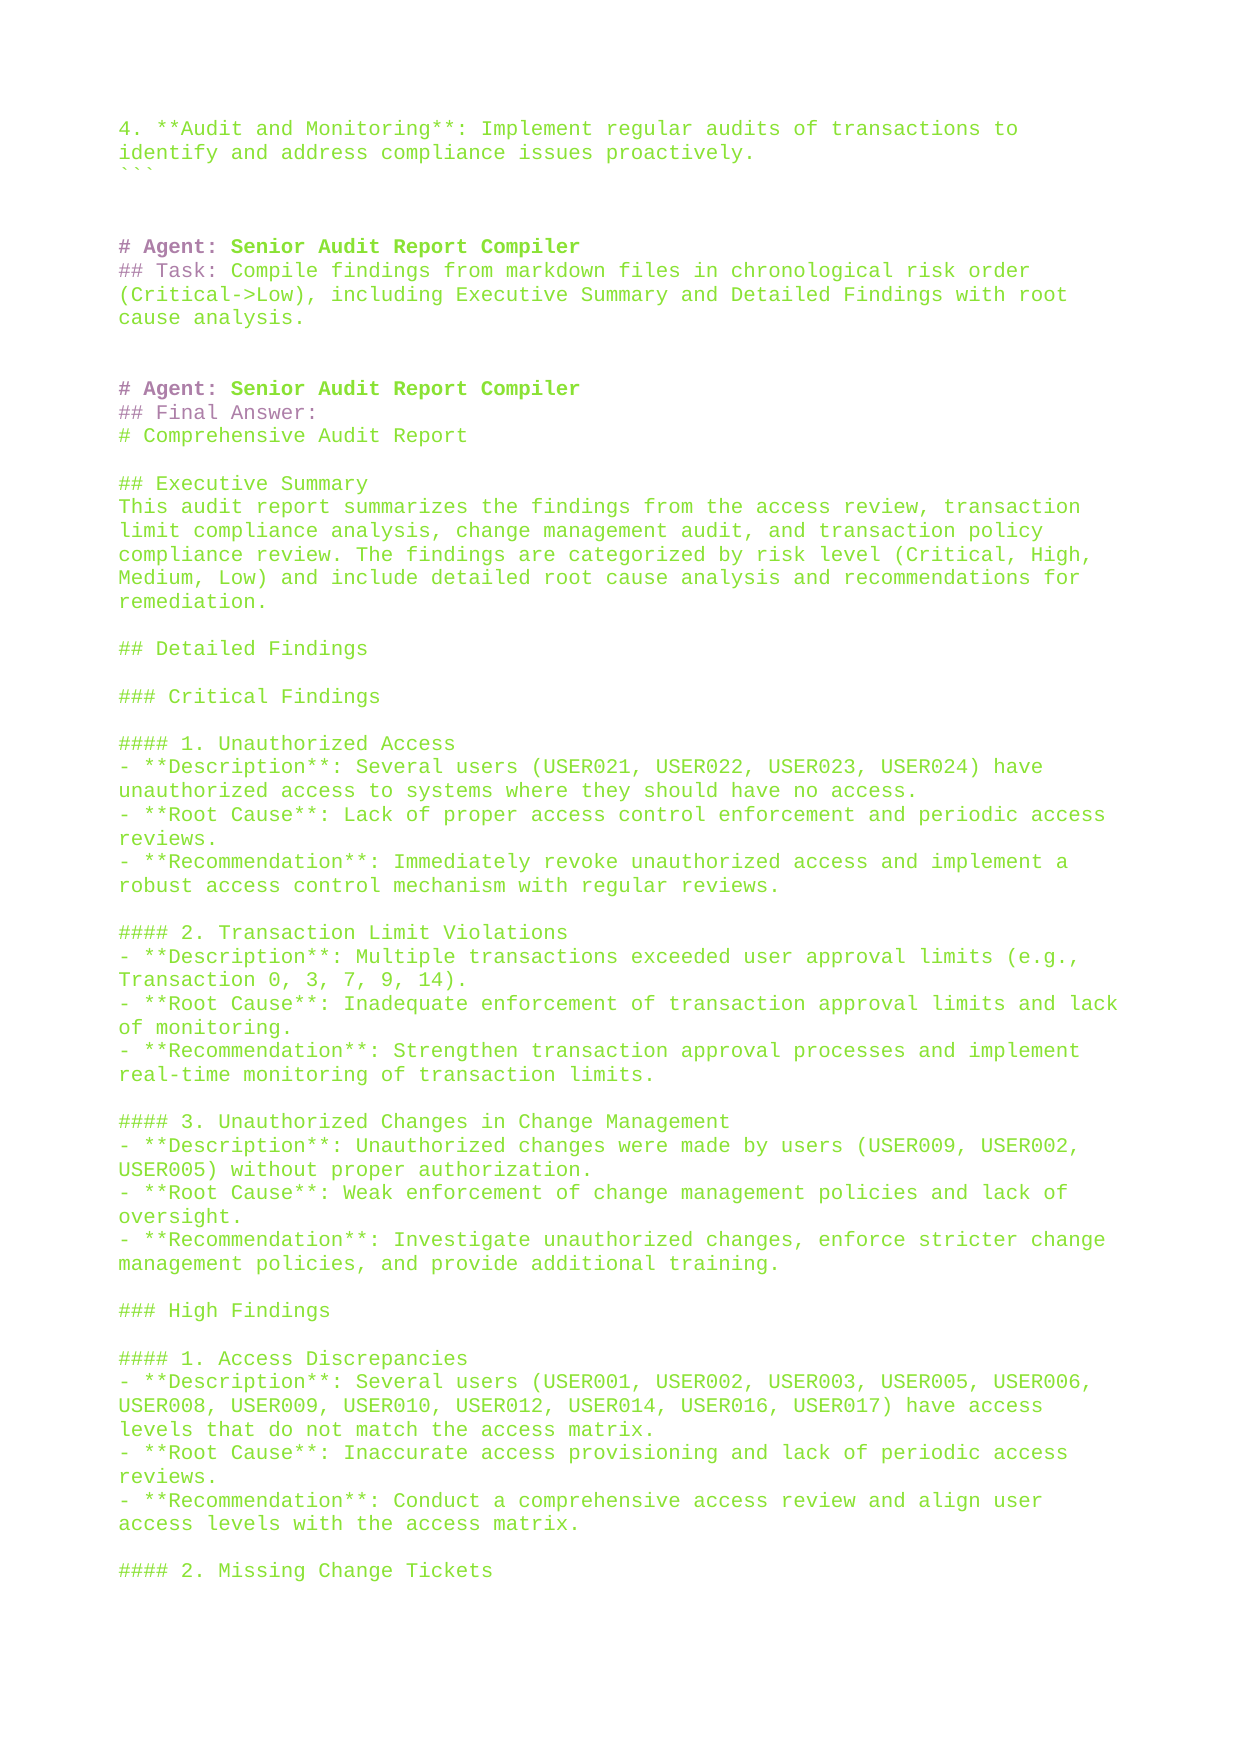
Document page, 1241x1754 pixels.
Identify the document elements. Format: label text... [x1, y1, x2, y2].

text 4. **Audit and Monitoring**: Implement regular audits of transactions to identify and address compliance issues proactively. [118, 118, 1122, 165]
text # Comprehensive Audit Report [118, 426, 1122, 449]
text - **Root Cause**: Lack of proper access control enforcement and periodic access reviews. [118, 804, 1122, 851]
text ## Executive Summary [118, 473, 1122, 496]
text #### 1. Access Discrepancies [118, 1348, 1122, 1371]
text ## Detailed Findings [118, 638, 1122, 662]
text # Agent: Senior Audit Report Compiler [118, 236, 1122, 260]
text - **Root Cause**: Inaccurate access provisioning and lack of periodic access reviews. [118, 1442, 1122, 1489]
text #### 1. Unauthorized Access [118, 733, 1122, 757]
text - **Recommendation**: Investigate unauthorized changes, enforce stricter change management policies, and provide additional training. [118, 1229, 1122, 1277]
text - **Description**: Multiple transactions exceeded user approval limits (e.g., Transaction 0, 3, 7, 9, 14). [118, 946, 1122, 993]
text ## Task: Compile findings from markdown files in chronological risk order (Critical->Low), including Executive Summary and Detailed Findings with root cause analysis. [118, 260, 1122, 331]
text - **Description**: Unauthorized changes were made by users (USER009, USER002, USER005) without proper authorization. [118, 1135, 1122, 1182]
text #### 2. Missing Change Tickets [118, 1561, 1122, 1584]
text #### 2. Transaction Limit Violations [118, 922, 1122, 946]
text - **Root Cause**: Weak enforcement of change management policies and lack of oversight. [118, 1182, 1122, 1229]
text - **Recommendation**: Strengthen transaction approval processes and implement real-time monitoring of transaction limits. [118, 1040, 1122, 1088]
text This audit report summarizes the findings from the access review, transaction limit compliance analysis, change management audit, and transaction policy compliance review. The findings are categorized by risk level (Critical, High, Medium, Low) and include detailed root cause analysis and recommendations for remediation. [118, 496, 1122, 615]
text - **Recommendation**: Conduct a comprehensive access review and align user access levels with the access matrix. [118, 1489, 1122, 1537]
text - **Description**: Several users (USER021, USER022, USER023, USER024) have unauthorized access to systems where they should have no access. [118, 757, 1122, 804]
text ### Critical Findings [118, 686, 1122, 709]
text #### 3. Unauthorized Changes in Change Management [118, 1111, 1122, 1135]
text - **Description**: Several users (USER001, USER002, USER003, USER005, USER006, USER008, USER009, USER010, USER012, USER014, USER016, USER017) have access levels that do not match the access matrix. [118, 1371, 1122, 1442]
text - **Recommendation**: Immediately revoke unauthorized access and implement a robust access control mechanism with regular reviews. [118, 851, 1122, 898]
text # Agent: Senior Audit Report Compiler [118, 378, 1122, 402]
text - **Root Cause**: Inadequate enforcement of transaction approval limits and lack of monitoring. [118, 993, 1122, 1040]
text ## Final Answer: [118, 402, 1122, 426]
text ### High Findings [118, 1300, 1122, 1324]
text ``` [118, 165, 1122, 189]
